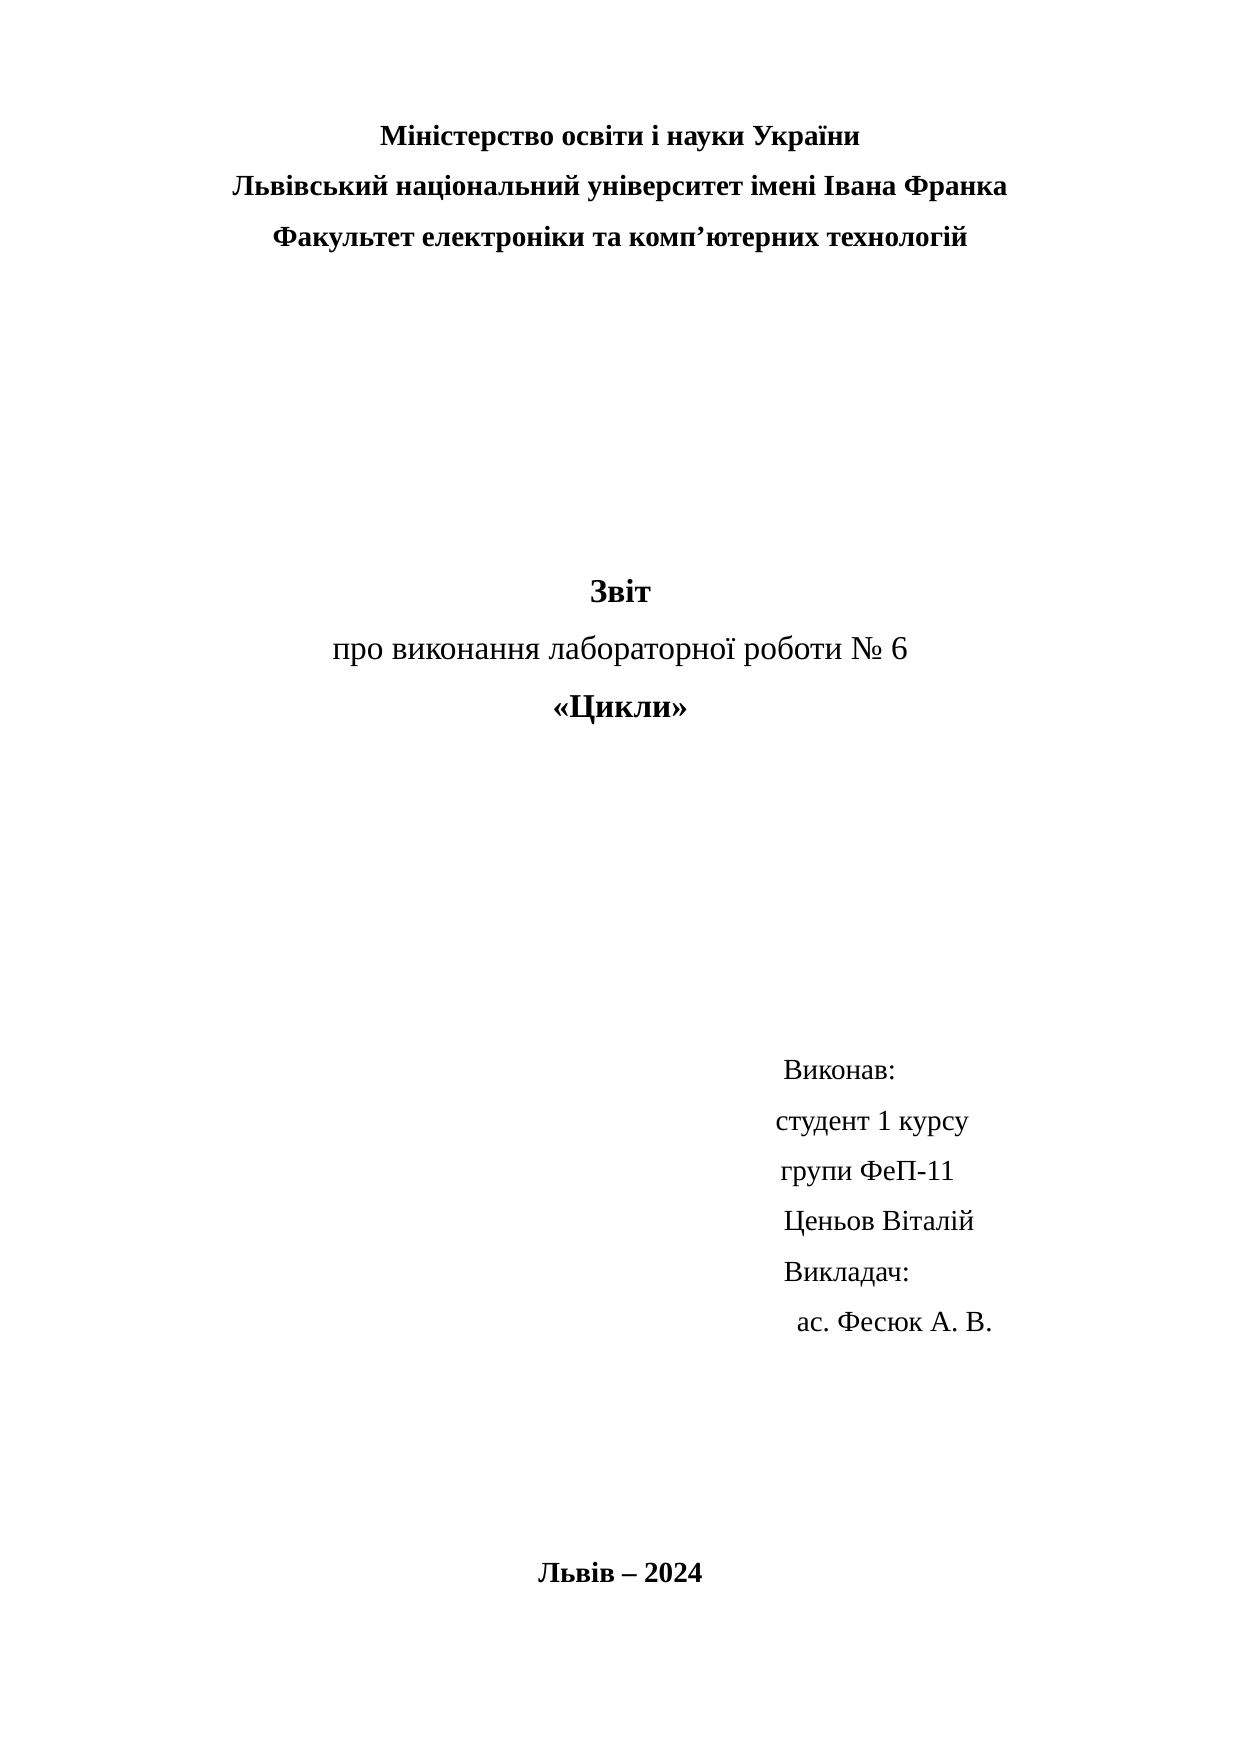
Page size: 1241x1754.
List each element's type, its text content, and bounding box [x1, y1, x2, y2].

text про виконання лабораторної роботи № 6 [118, 628, 1122, 667]
text студент 1 курсу [118, 1103, 1122, 1136]
text Звіт [118, 571, 1122, 609]
text Львівський національний університет імені Івана Франка [118, 168, 1122, 202]
text «Цикли» [118, 686, 1122, 724]
text Викладач: ас. Фесюк А. В. [118, 1254, 1122, 1337]
text Виконав: [118, 1052, 1122, 1086]
text Ценьов Віталій [118, 1203, 1122, 1237]
text Міністерство освіти і науки України [118, 118, 1122, 152]
text Львів – 2024 [118, 1556, 1122, 1589]
text групи ФеП-11 [118, 1153, 1122, 1187]
text Факультет електроніки та комп’ютерних технологій [118, 219, 1122, 252]
